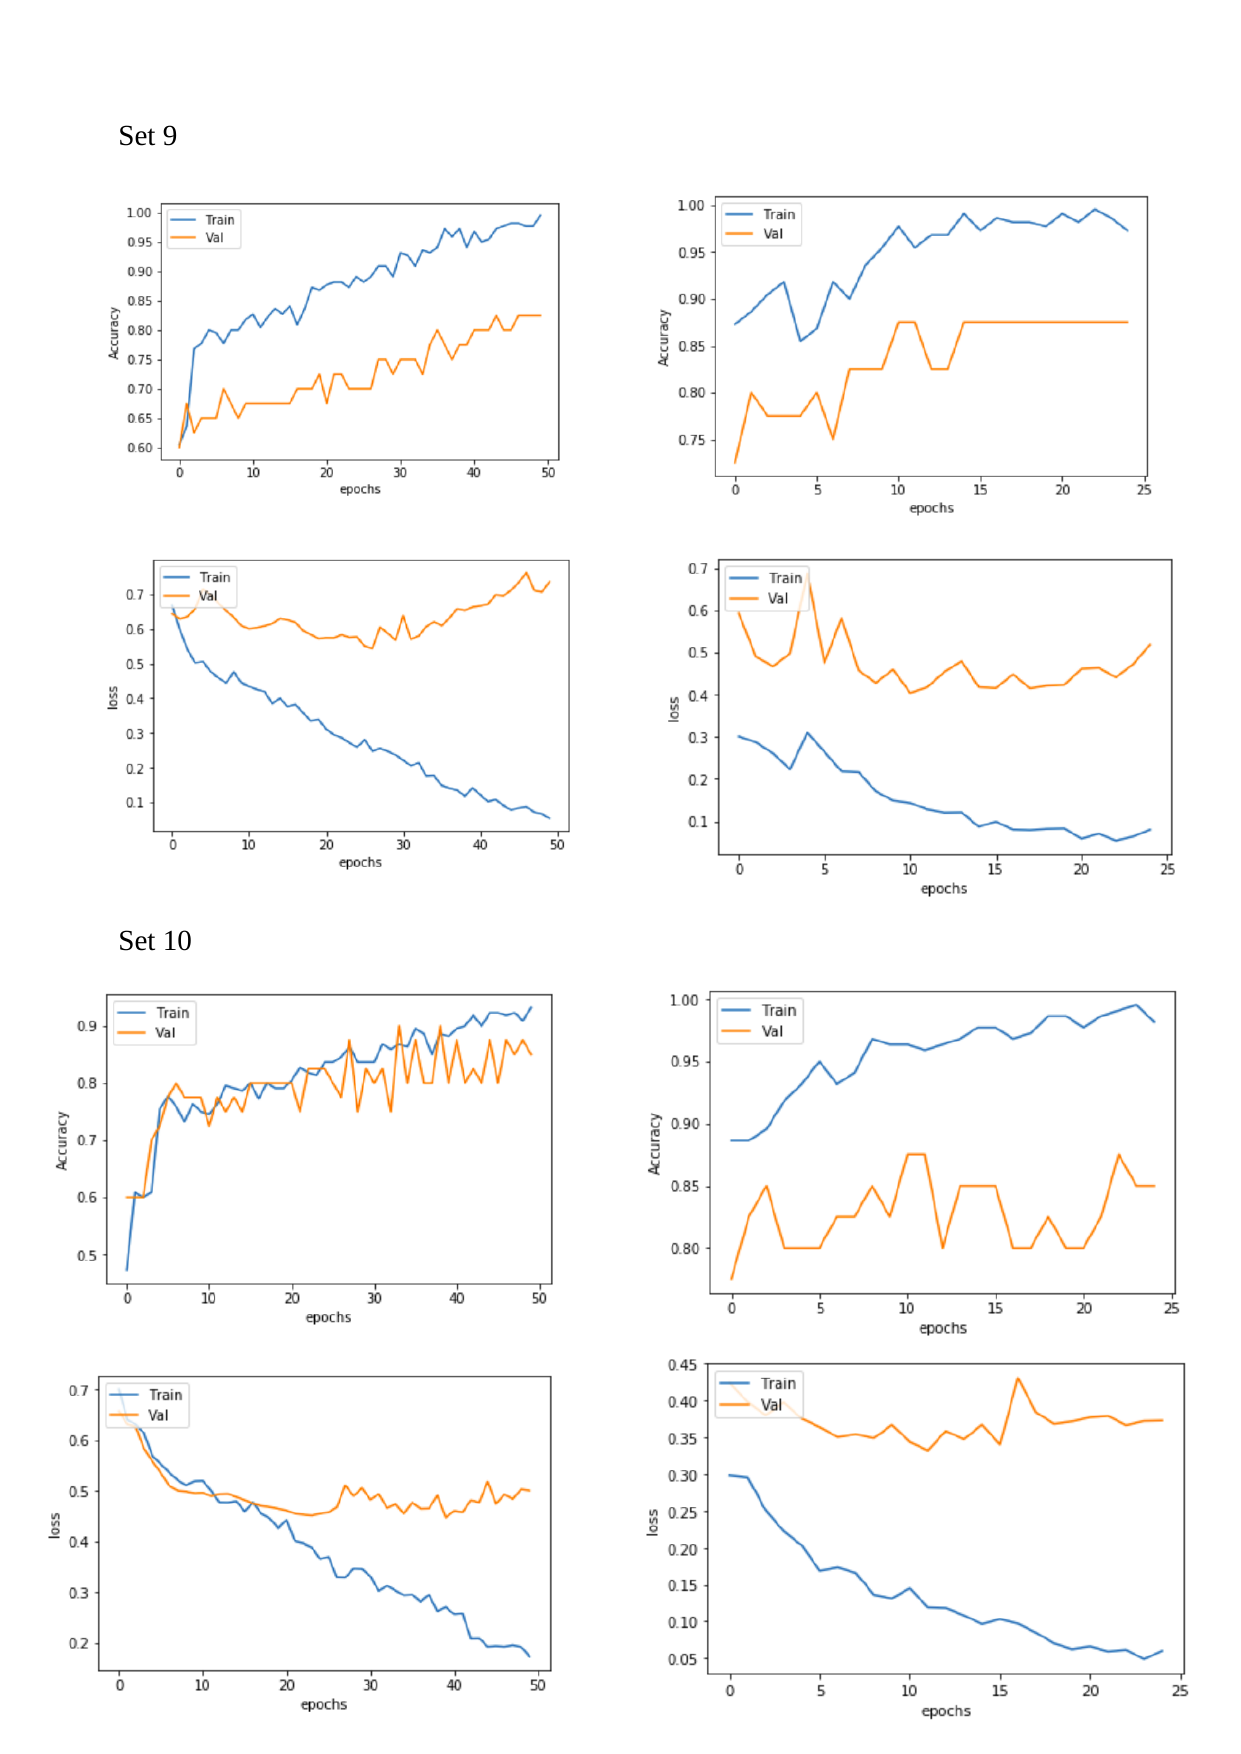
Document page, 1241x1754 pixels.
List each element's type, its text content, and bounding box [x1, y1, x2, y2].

text Set 9 [118, 118, 1122, 152]
picture [34, 1359, 567, 1721]
picture [97, 188, 580, 506]
picture [642, 183, 1165, 518]
picture [94, 547, 582, 881]
picture [635, 968, 1209, 1721]
picture [650, 546, 1183, 898]
picture [43, 975, 574, 1338]
text Set 10 [118, 923, 1122, 957]
